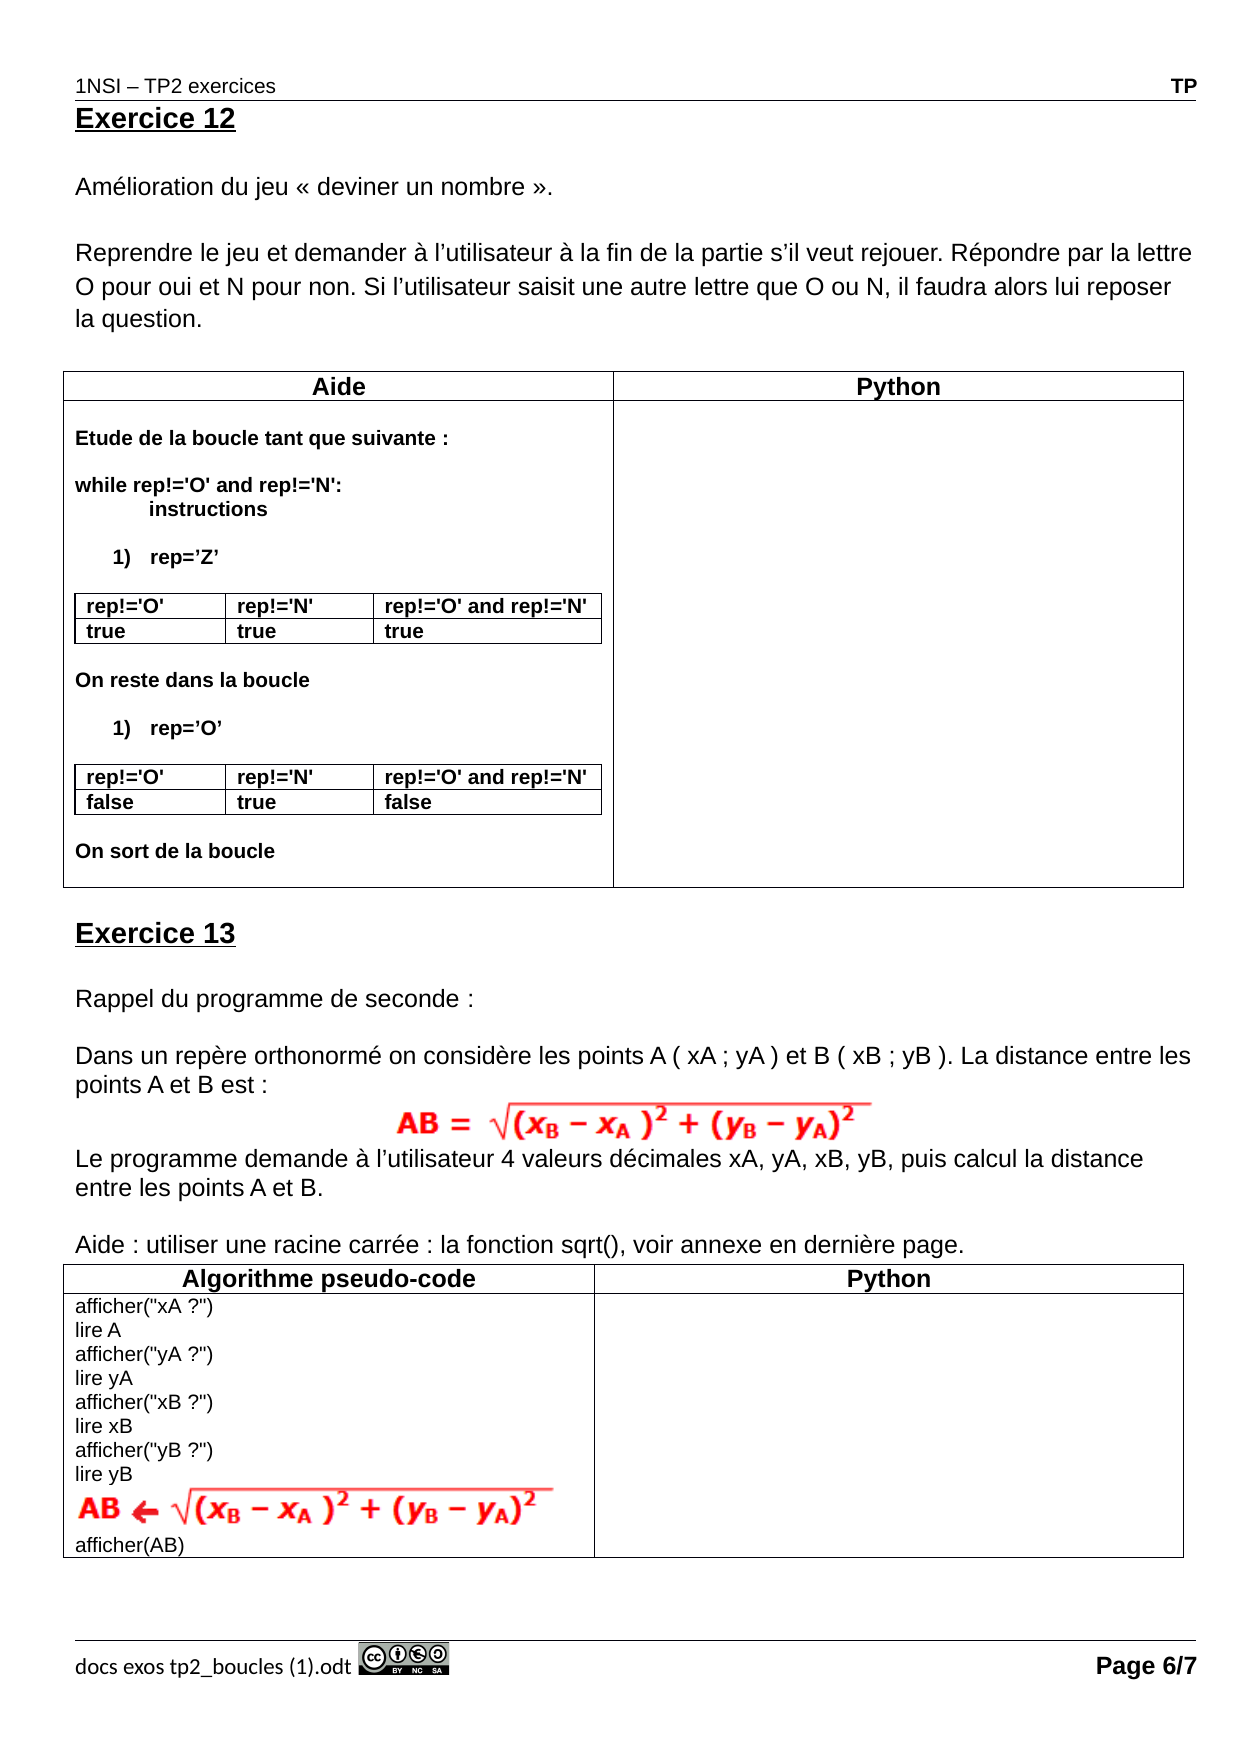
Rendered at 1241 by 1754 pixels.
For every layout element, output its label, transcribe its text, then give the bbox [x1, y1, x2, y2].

table_cell true [76, 619, 225, 643]
table_cell afficher("xA ?") lire A afficher("yA ?") lire yA afficher("xB ?") lire xB afficher("yB ?") lire yB afficher(AB) [64, 1294, 594, 1557]
table_cell false [76, 790, 225, 814]
text Rappel du programme de seconde : [75, 984, 1196, 1013]
table_header rep!='O' [76, 594, 225, 618]
table_cell true [226, 619, 373, 643]
table_header Aide [64, 372, 613, 400]
text Aide : utiliser une racine carrée : la fonction sqrt(), voir annexe en dernière page. [75, 1230, 1196, 1259]
text Amélioration du jeu « deviner un nombre ». [75, 172, 1196, 201]
text Exercice 13 [75, 917, 1196, 950]
text Exercice 12 [75, 101, 1196, 134]
table_cell [614, 401, 1183, 887]
text Reprendre le jeu et demander à l’utilisateur à la fin de la partie s’il veut rejouer. Répondre par la lettre O pour oui et N pour non. Si l’utilisateur saisit une autre lettre que O ou N, il faudra alors lui reposer la question. [75, 238, 1196, 333]
table_header rep!='O' and rep!='N' [374, 765, 601, 789]
table_cell false [374, 790, 601, 814]
table_cell [595, 1294, 1183, 1557]
text Dans un repère orthonormé on considère les points A ( xA ; yA ) et B ( xB ; yB ). La distance entre les points A et B est : [75, 1041, 1196, 1099]
table_cell Etude de la boucle tant que suivante : while rep!='O' and rep!='N': instructions rep=’Z’ On reste dans la boucle rep=’O’ On sort de la boucle [64, 401, 613, 887]
picture [358, 1642, 450, 1675]
table_header Python [595, 1265, 1183, 1293]
picture [391, 1098, 880, 1145]
table_cell true [374, 619, 601, 643]
table_header Python [614, 372, 1183, 400]
text Le programme demande à l’utilisateur 4 valeurs décimales xA, yA, xB, yB, puis calcul la distance entre les points A et B. [75, 1144, 1196, 1202]
table_header rep!='N' [226, 765, 373, 789]
table_header rep!='O' and rep!='N' [374, 594, 601, 618]
table_header rep!='N' [226, 594, 373, 618]
table_header Algorithme pseudo-code [64, 1265, 594, 1293]
table_cell true [226, 790, 373, 814]
table_header rep!='O' [76, 765, 225, 789]
